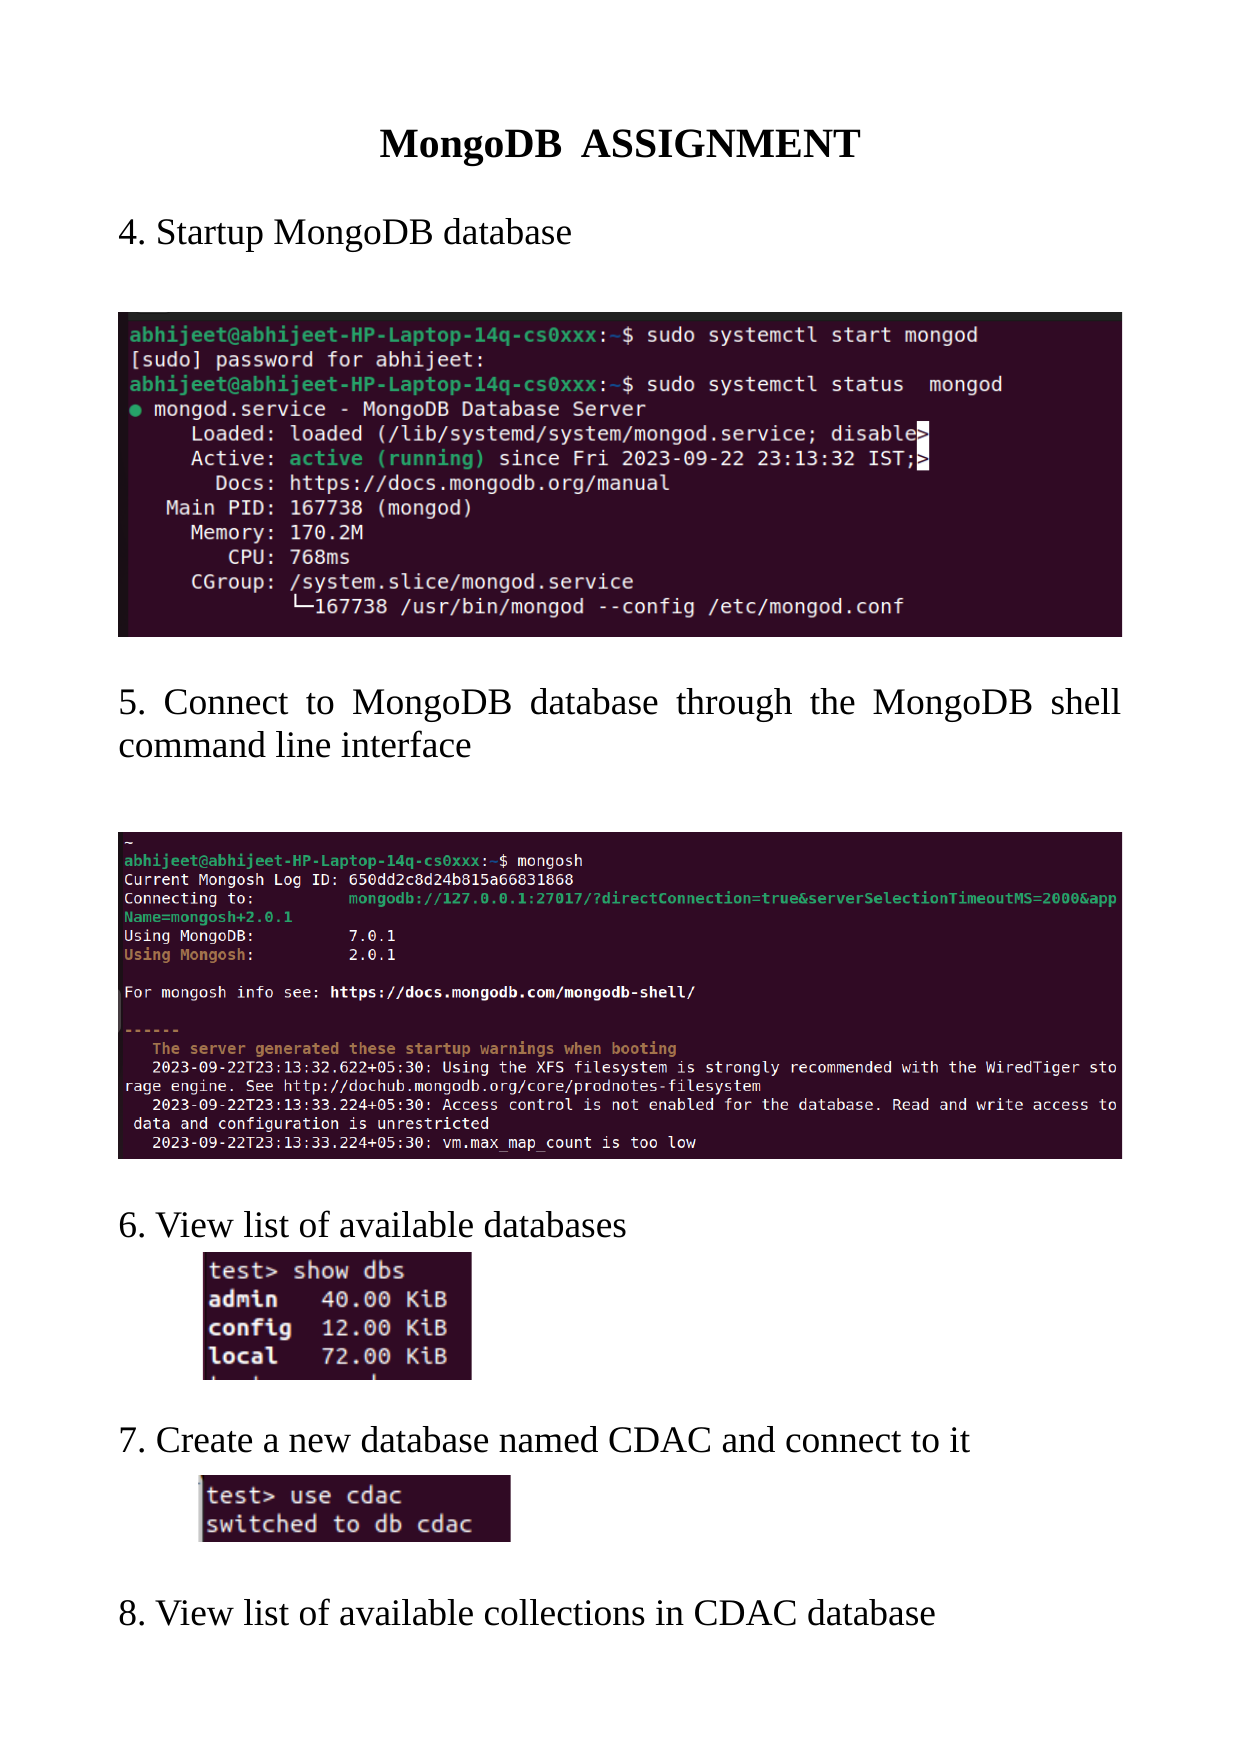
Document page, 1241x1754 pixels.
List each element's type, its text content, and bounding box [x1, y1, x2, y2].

text MongoDB ASSIGNMENT [118, 118, 1122, 166]
picture [118, 312, 1123, 637]
picture [118, 832, 1123, 1159]
text 7. Create a new database named CDAC and connect to it [118, 1418, 1122, 1461]
text 8. View list of available collections in CDAC database [118, 1590, 1122, 1633]
text 6. View list of available databases [118, 1202, 1122, 1245]
text 5. Connect to MongoDB database through the MongoDB shell command line interface [118, 679, 1122, 766]
text 4. Startup MongoDB database [118, 209, 1122, 252]
picture [198, 1475, 511, 1542]
picture [202, 1252, 472, 1380]
